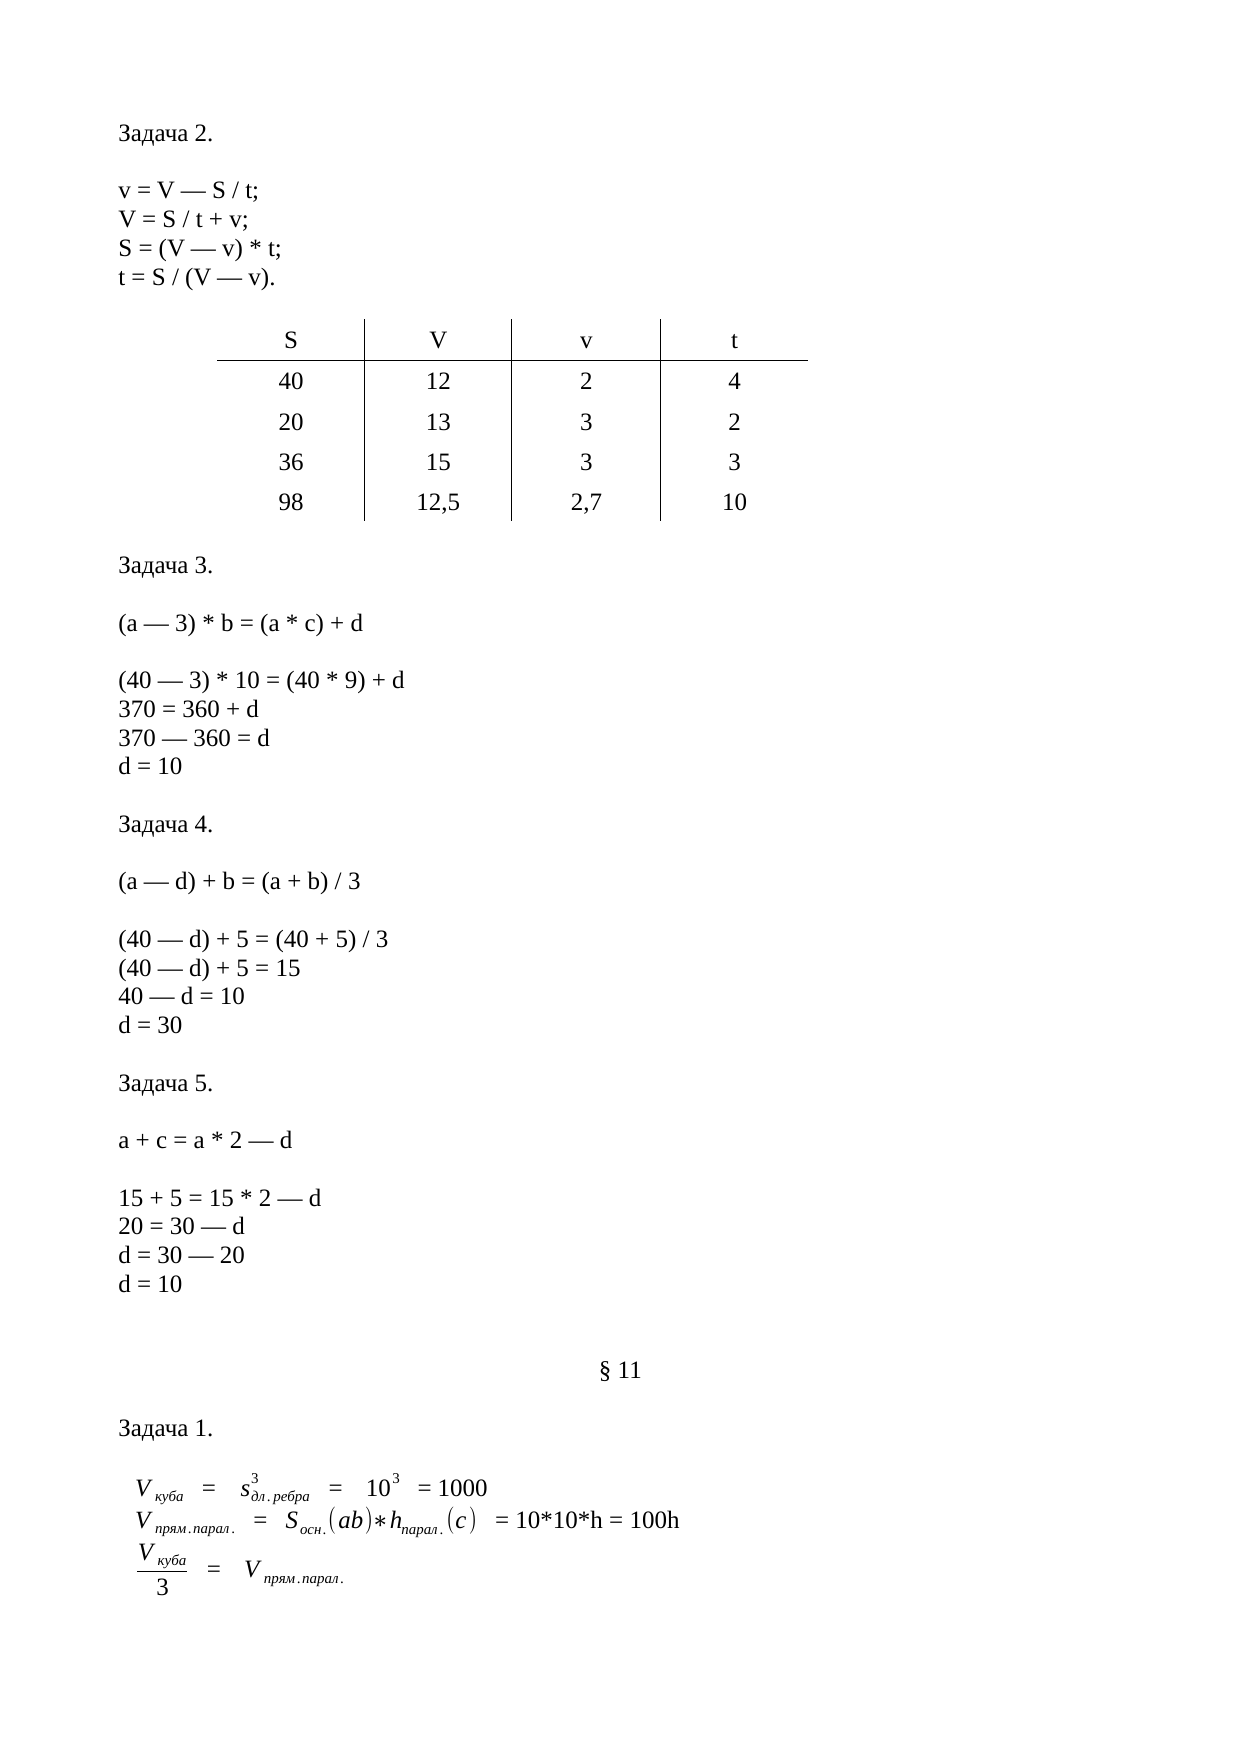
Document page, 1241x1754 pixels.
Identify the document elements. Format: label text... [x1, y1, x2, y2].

text V = S / t + v; [118, 204, 1122, 233]
table_cell 3 [512, 441, 660, 481]
text t = S / (V — v). [118, 262, 1122, 291]
text d = 30 — 20 [118, 1240, 1122, 1269]
text v = V — S / t; [118, 176, 1122, 204]
text § 11 [118, 1355, 1122, 1384]
text (40 — d) + 5 = (40 + 5) / 3 [118, 924, 1122, 953]
table_cell 36 [217, 441, 364, 481]
text Задача 4. [118, 809, 1122, 838]
text a + c = a * 2 — d [118, 1125, 1122, 1154]
table_cell 3 [512, 401, 660, 441]
text d = 10 [118, 1269, 1122, 1298]
table_header t [661, 319, 808, 359]
text = [118, 1538, 1122, 1600]
text (40 — d) + 5 = 15 [118, 953, 1122, 981]
table_cell 40 [217, 361, 364, 401]
table_header S [217, 319, 364, 359]
table_cell 2 [512, 361, 660, 401]
text = = = 1000 [118, 1470, 1122, 1505]
text 20 = 30 — d [118, 1211, 1122, 1240]
table_cell 2,7 [512, 481, 660, 521]
text (a — 3) * b = (a * c) + d [118, 608, 1122, 636]
text Задача 1. [118, 1413, 1122, 1441]
text 370 = 360 + d [118, 694, 1122, 723]
text (40 — 3) * 10 = (40 * 9) + d [118, 665, 1122, 694]
text S = (V — v) * t; [118, 233, 1122, 262]
text 370 — 360 = d [118, 723, 1122, 751]
text Задача 3. [118, 550, 1122, 579]
text 40 — d = 10 [118, 981, 1122, 1010]
text 15 + 5 = 15 * 2 — d [118, 1183, 1122, 1211]
table_cell 12 [365, 361, 511, 401]
table_header V [365, 319, 511, 359]
table_cell 15 [365, 441, 511, 481]
table_cell 98 [217, 481, 364, 521]
table_cell 10 [661, 481, 808, 521]
text == 10*10*h = 100h [118, 1505, 1122, 1538]
table_cell 2 [661, 401, 808, 441]
table_cell 13 [365, 401, 511, 441]
text Задача 5. [118, 1068, 1122, 1096]
table_cell 20 [217, 401, 364, 441]
table_cell 3 [661, 441, 808, 481]
text (a — d) + b = (a + b) / 3 [118, 866, 1122, 895]
table_cell 4 [661, 361, 808, 401]
table_cell 12,5 [365, 481, 511, 521]
text d = 30 [118, 1010, 1122, 1039]
text Задача 2. [118, 118, 1122, 147]
table_header v [512, 319, 660, 359]
text d = 10 [118, 751, 1122, 780]
